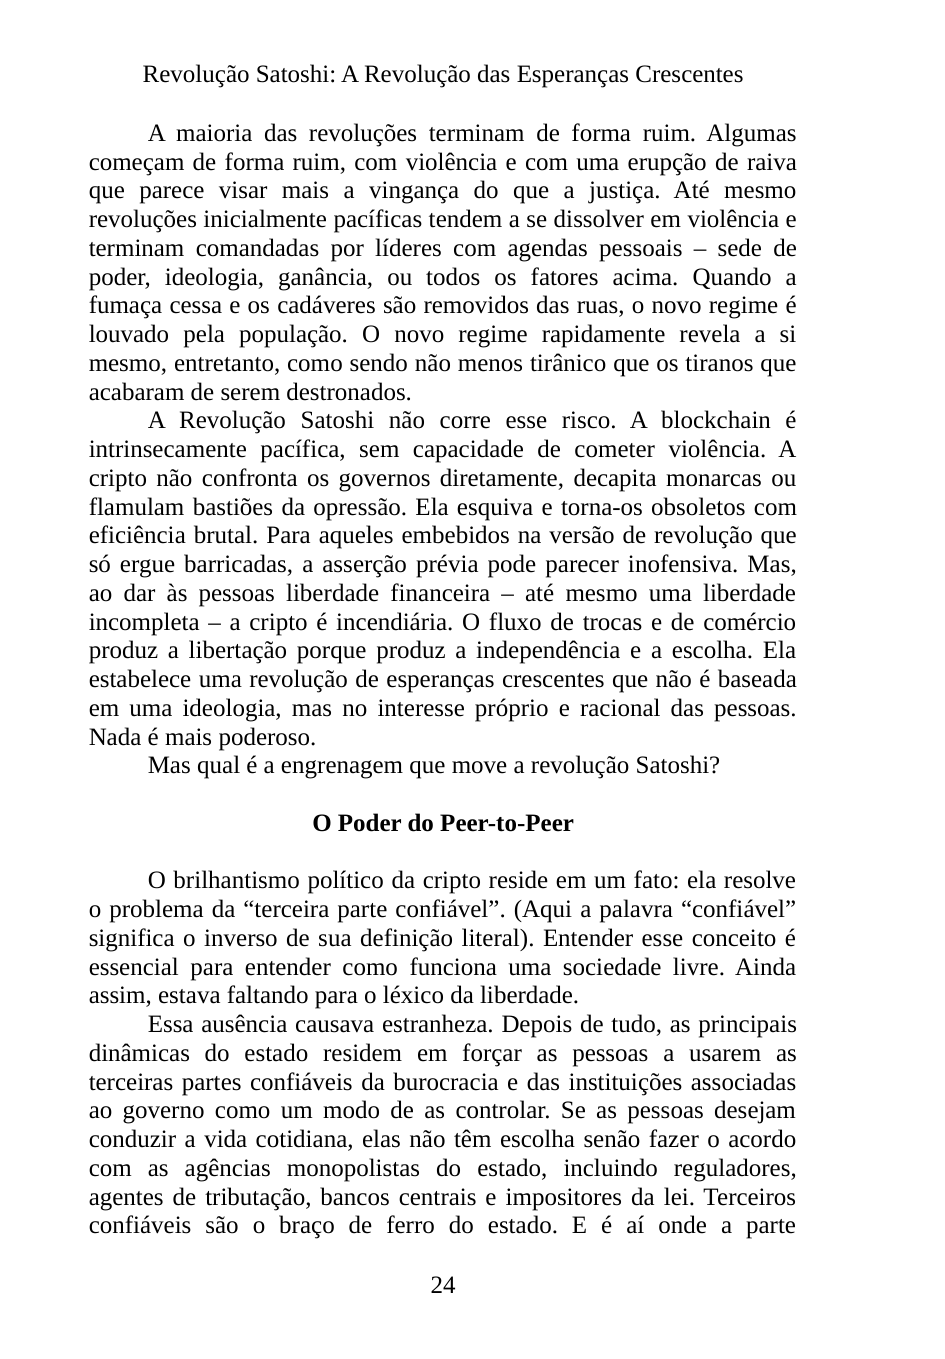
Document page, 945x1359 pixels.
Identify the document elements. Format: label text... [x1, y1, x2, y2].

subtitle O Poder do Peer-to-Peer [88, 808, 797, 837]
text A maioria das revoluções terminam de forma ruim. Algumas começam de forma ruim, com violência e com uma erupção de raiva que parece visar mais a vingança do que a justiça. Até mesmo revoluções inicialmente pacíficas tendem a se dissolver em violência e terminam comandadas por líderes com agendas pessoais – sede de poder, ideologia, ganância, ou todos os fatores acima. Quando a fumaça cessa e os cadáveres são removidos das ruas, o novo regime é louvado pela população. O novo regime rapidamente revela a si mesmo, entretanto, como sendo não menos tirânico que os tiranos que acabaram de serem destronados. [88, 118, 797, 406]
text Mas qual é a engrenagem que move a revolução Satoshi? [88, 751, 797, 779]
text O brilhantismo político da cripto reside em um fato: ela resolve o problema da “terceira parte confiável”. (Aqui a palavra “confiável” significa o inverso de sua definição literal). Entender esse conceito é essencial para entender como funciona uma sociedade livre. Ainda assim, estava faltando para o léxico da liberdade. [88, 866, 797, 1009]
text Essa ausência causava estranheza. Depois de tudo, as principais dinâmicas do estado residem em forçar as pessoas a usarem as terceiras partes confiáveis da burocracia e das instituições associadas ao governo como um modo de as controlar. Se as pessoas desejam conduzir a vida cotidiana, elas não têm escolha senão fazer o acordo com as agências monopolistas do estado, incluindo reguladores, agentes de tributação, bancos centrais e impositores da lei. Terceiros confiáveis são o braço de ferro do estado. E é aí onde a parte [88, 1009, 797, 1239]
text A Revolução Satoshi não corre esse risco. A blockchain é intrinsecamente pacífica, sem capacidade de cometer violência. A cripto não confronta os governos diretamente, decapita monarcas ou flamulam bastiões da opressão. Ela esquiva e torna-os obsoletos com eficiência brutal. Para aqueles embebidos na versão de revolução que só ergue barricadas, a asserção prévia pode parecer inofensiva. Mas, ao dar às pessoas liberdade financeira – até mesmo uma liberdade incompleta – a cripto é incendiária. O fluxo de trocas e de comércio produz a libertação porque produz a independência e a escolha. Ela estabelece uma revolução de esperanças crescentes que não é baseada em uma ideologia, mas no interesse próprio e racional das pessoas. Nada é mais poderoso. [88, 406, 797, 751]
